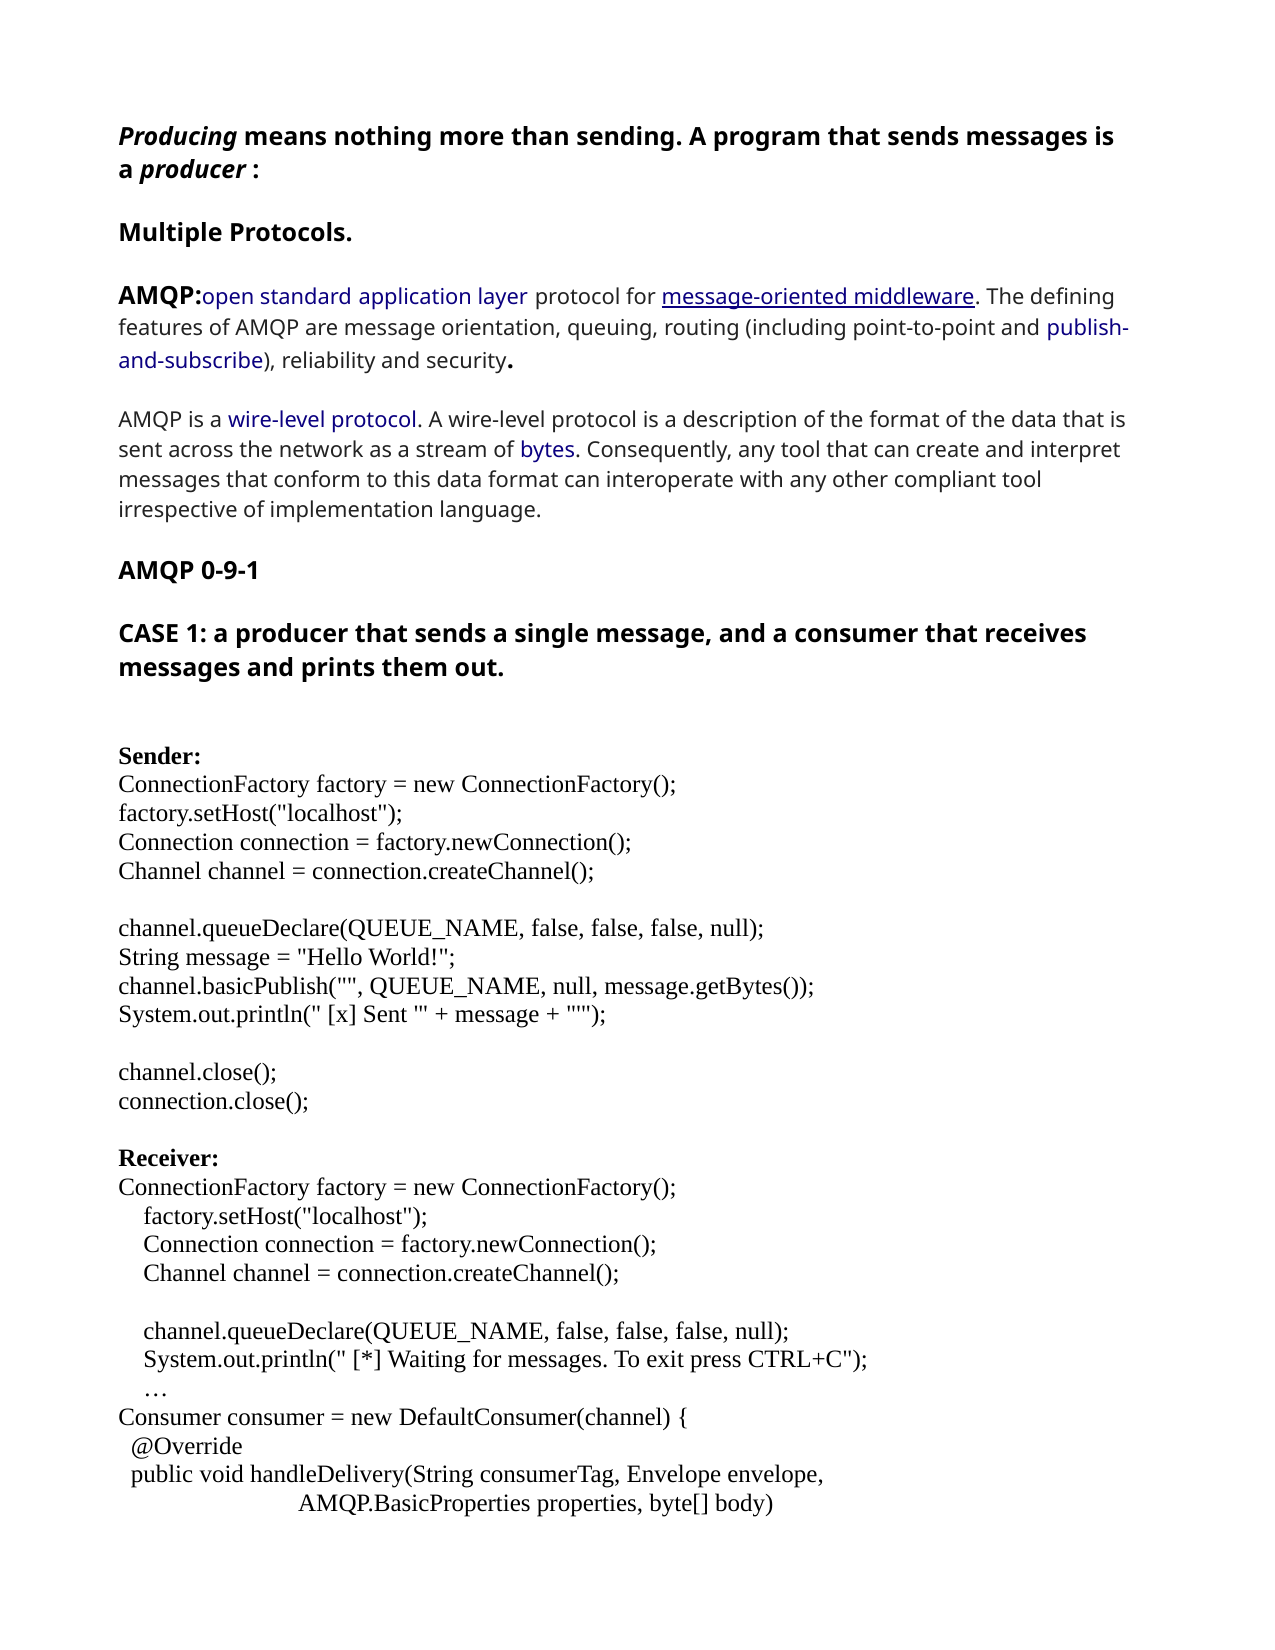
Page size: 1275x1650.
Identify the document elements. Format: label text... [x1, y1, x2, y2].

text AMQP.BasicProperties properties, byte[] body) [118, 1488, 1157, 1517]
text factory.setHost("localhost"); [118, 1201, 1157, 1229]
text CASE 1: a producer that sends a single message, and a consumer that receives messages and prints them out. [118, 615, 1157, 683]
text Channel channel = connection.createChannel(); [118, 856, 1157, 884]
text ConnectionFactory factory = new ConnectionFactory(); [118, 1172, 1157, 1201]
text channel.queueDeclare(QUEUE_NAME, false, false, false, null); [118, 913, 1157, 942]
text Sender: [118, 741, 1157, 769]
text Receiver: [118, 1143, 1157, 1172]
text AMQP 0-9-1 [118, 552, 1157, 586]
text ConnectionFactory factory = new ConnectionFactory(); [118, 769, 1157, 798]
text Connection connection = factory.newConnection(); [118, 1229, 1157, 1258]
text @Override [118, 1431, 1157, 1459]
text Consumer consumer = new DefaultConsumer(channel) { [118, 1402, 1157, 1431]
text … [118, 1373, 1157, 1402]
text Producing means nothing more than sending. A program that sends messages is a producer : [118, 118, 1157, 186]
text factory.setHost("localhost"); [118, 798, 1157, 827]
text Connection connection = factory.newConnection(); [118, 827, 1157, 856]
text String message = "Hello World!"; [118, 942, 1157, 971]
text Channel channel = connection.createChannel(); [118, 1258, 1157, 1287]
text System.out.println(" [x] Sent '" + message + "'"); [118, 999, 1157, 1028]
text AMQP:open standard application layer protocol for message-oriented middleware. The defining features of AMQP are message orientation, queuing, routing (including point-to-point and publish-and-subscribe), reliability and security. [118, 278, 1157, 376]
text AMQP is a wire-level protocol. A wire-level protocol is a description of the format of the data that is sent across the network as a stream of bytes. Consequently, any tool that can create and interpret messages that conform to this data format can interoperate with any other compliant tool irrespective of implementation language. [118, 404, 1157, 524]
text connection.close(); [118, 1086, 1157, 1114]
text channel.close(); [118, 1057, 1157, 1086]
text public void handleDelivery(String consumerTag, Envelope envelope, [118, 1459, 1157, 1488]
text channel.basicPublish("", QUEUE_NAME, null, message.getBytes()); [118, 971, 1157, 999]
text channel.queueDeclare(QUEUE_NAME, false, false, false, null); [118, 1316, 1157, 1344]
text System.out.println(" [*] Waiting for messages. To exit press CTRL+C"); [118, 1344, 1157, 1373]
text Multiple Protocols. [118, 215, 1157, 249]
